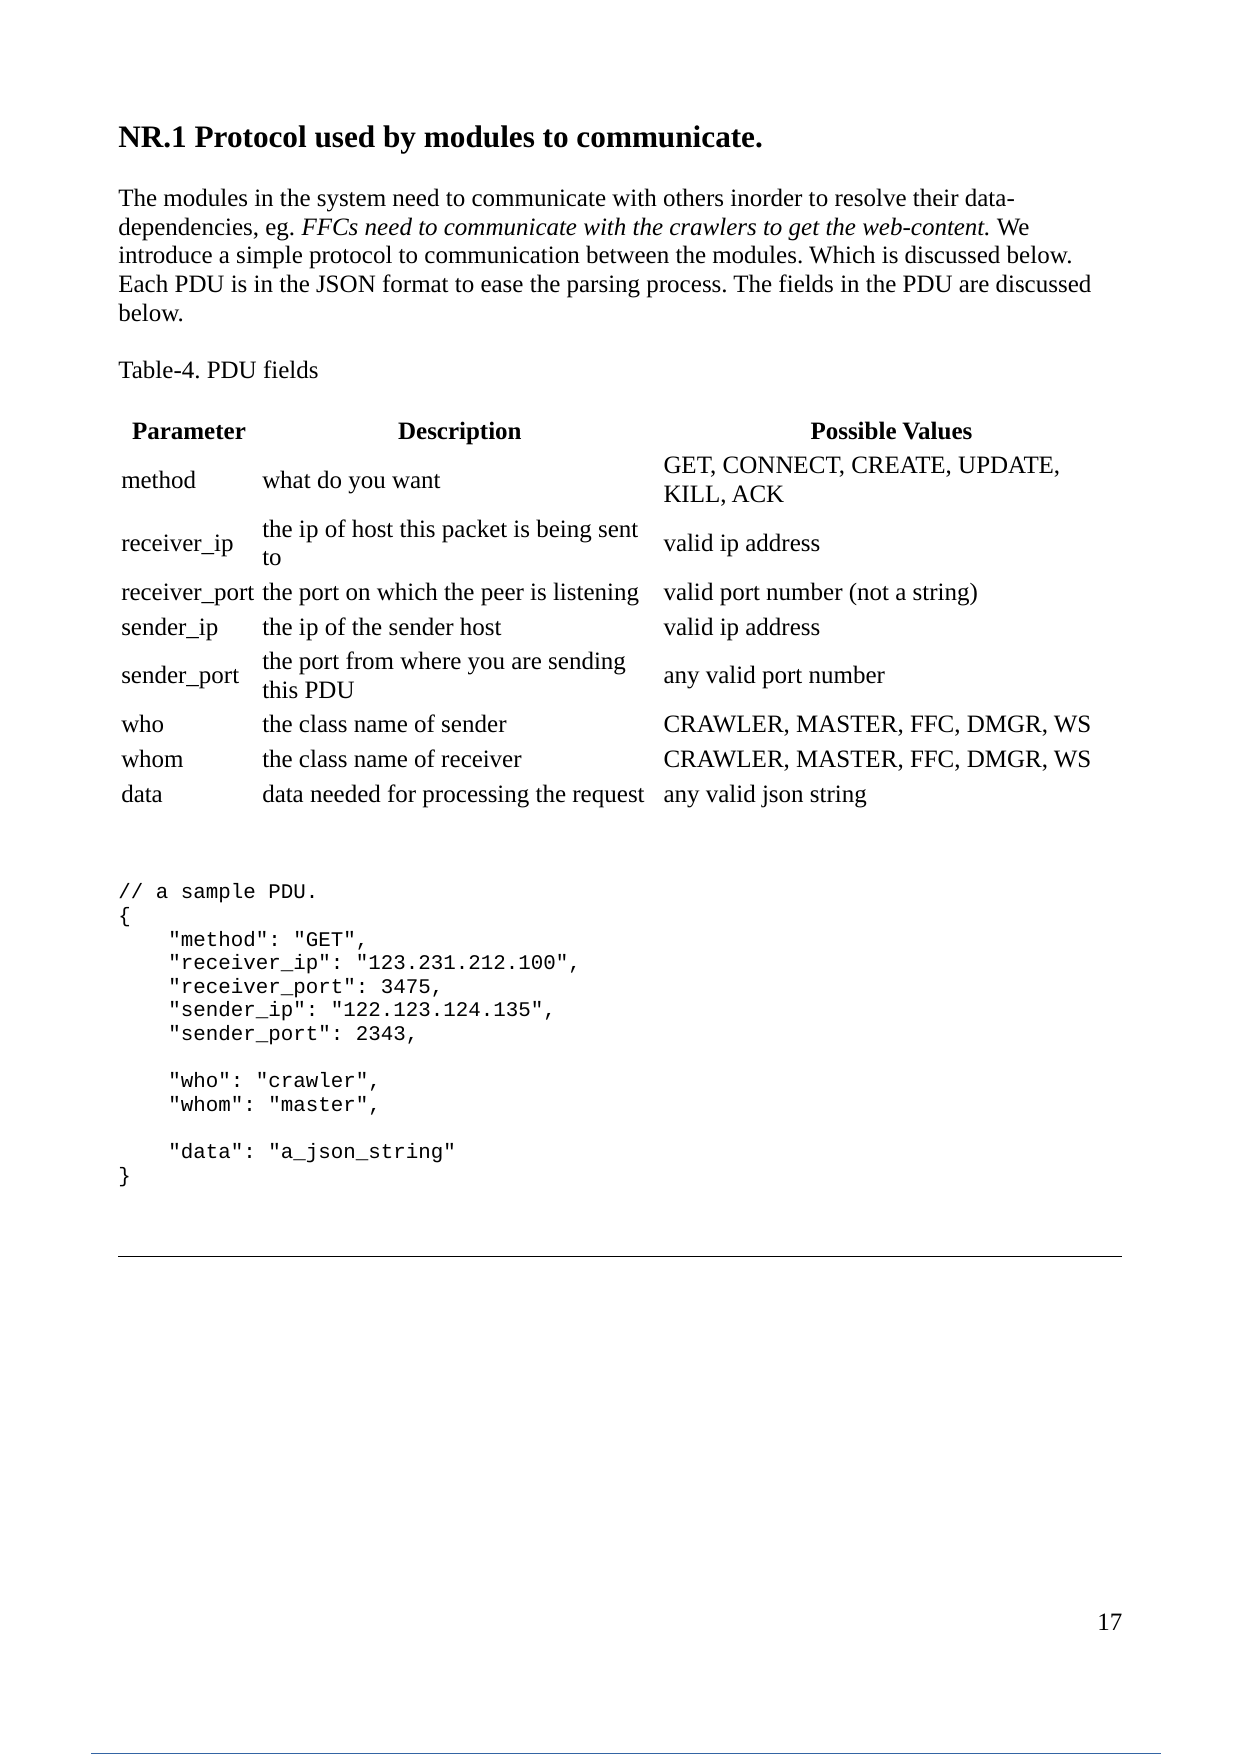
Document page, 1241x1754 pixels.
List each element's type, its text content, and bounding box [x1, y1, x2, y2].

text { [118, 905, 1122, 928]
text "receiver_port": 3475, [118, 976, 1122, 999]
table_cell any valid port number [660, 643, 1122, 707]
text // a sample PDU. [118, 881, 1122, 905]
table_cell who [118, 707, 259, 741]
table_cell valid ip address [660, 609, 1122, 643]
table_cell CRAWLER, MASTER, FFC, DMGR, WS [660, 707, 1122, 741]
text "data": "a_json_string" [118, 1141, 1122, 1165]
table_header Possible Values [660, 413, 1122, 447]
table_header Description [259, 413, 660, 447]
table_cell receiver_port [118, 574, 259, 609]
table_cell valid ip address [660, 511, 1122, 574]
table_cell whom [118, 741, 259, 776]
table_cell the class name of receiver [259, 741, 660, 776]
table_cell data [118, 776, 259, 810]
text "method": "GET", [118, 928, 1122, 952]
table_cell valid port number (not a string) [660, 574, 1122, 609]
table_cell CRAWLER, MASTER, FFC, DMGR, WS [660, 741, 1122, 776]
table_cell sender_port [118, 643, 259, 707]
table_cell what do you want [259, 448, 660, 511]
text "whom": "master", [118, 1094, 1122, 1118]
text The modules in the system need to communicate with others inorder to resolve their data-dependencies, eg. FFCs need to communicate with the crawlers to get the web-content. We introduce a simple protocol to communication between the modules. Which is discussed below. Each PDU is in the JSON format to ease the parsing process. The fields in the PDU are discussed below. [118, 183, 1122, 327]
table_cell any valid json string [660, 776, 1122, 810]
text "sender_port": 2343, [118, 1023, 1122, 1047]
text "sender_ip": "122.123.124.135", [118, 999, 1122, 1023]
table_cell the ip of host this packet is being sent to [259, 511, 660, 574]
text } [118, 1165, 1122, 1189]
table_cell receiver_ip [118, 511, 259, 574]
table_cell the port from where you are sending this PDU [259, 643, 660, 707]
table_cell sender_ip [118, 609, 259, 643]
table_cell GET, CONNECT, CREATE, UPDATE, KILL, ACK [660, 448, 1122, 511]
text Table-4. PDU fields [118, 355, 1122, 384]
text NR.1 Protocol used by modules to communicate. [118, 118, 1122, 154]
text "receiver_ip": "123.231.212.100", [118, 952, 1122, 976]
table_cell the class name of sender [259, 707, 660, 741]
table_cell method [118, 448, 259, 511]
table_cell the port on which the peer is listening [259, 574, 660, 609]
text "who": "crawler", [118, 1070, 1122, 1094]
table_header Parameter [118, 413, 259, 447]
table_cell data needed for processing the request [259, 776, 660, 810]
table_cell the ip of the sender host [259, 609, 660, 643]
